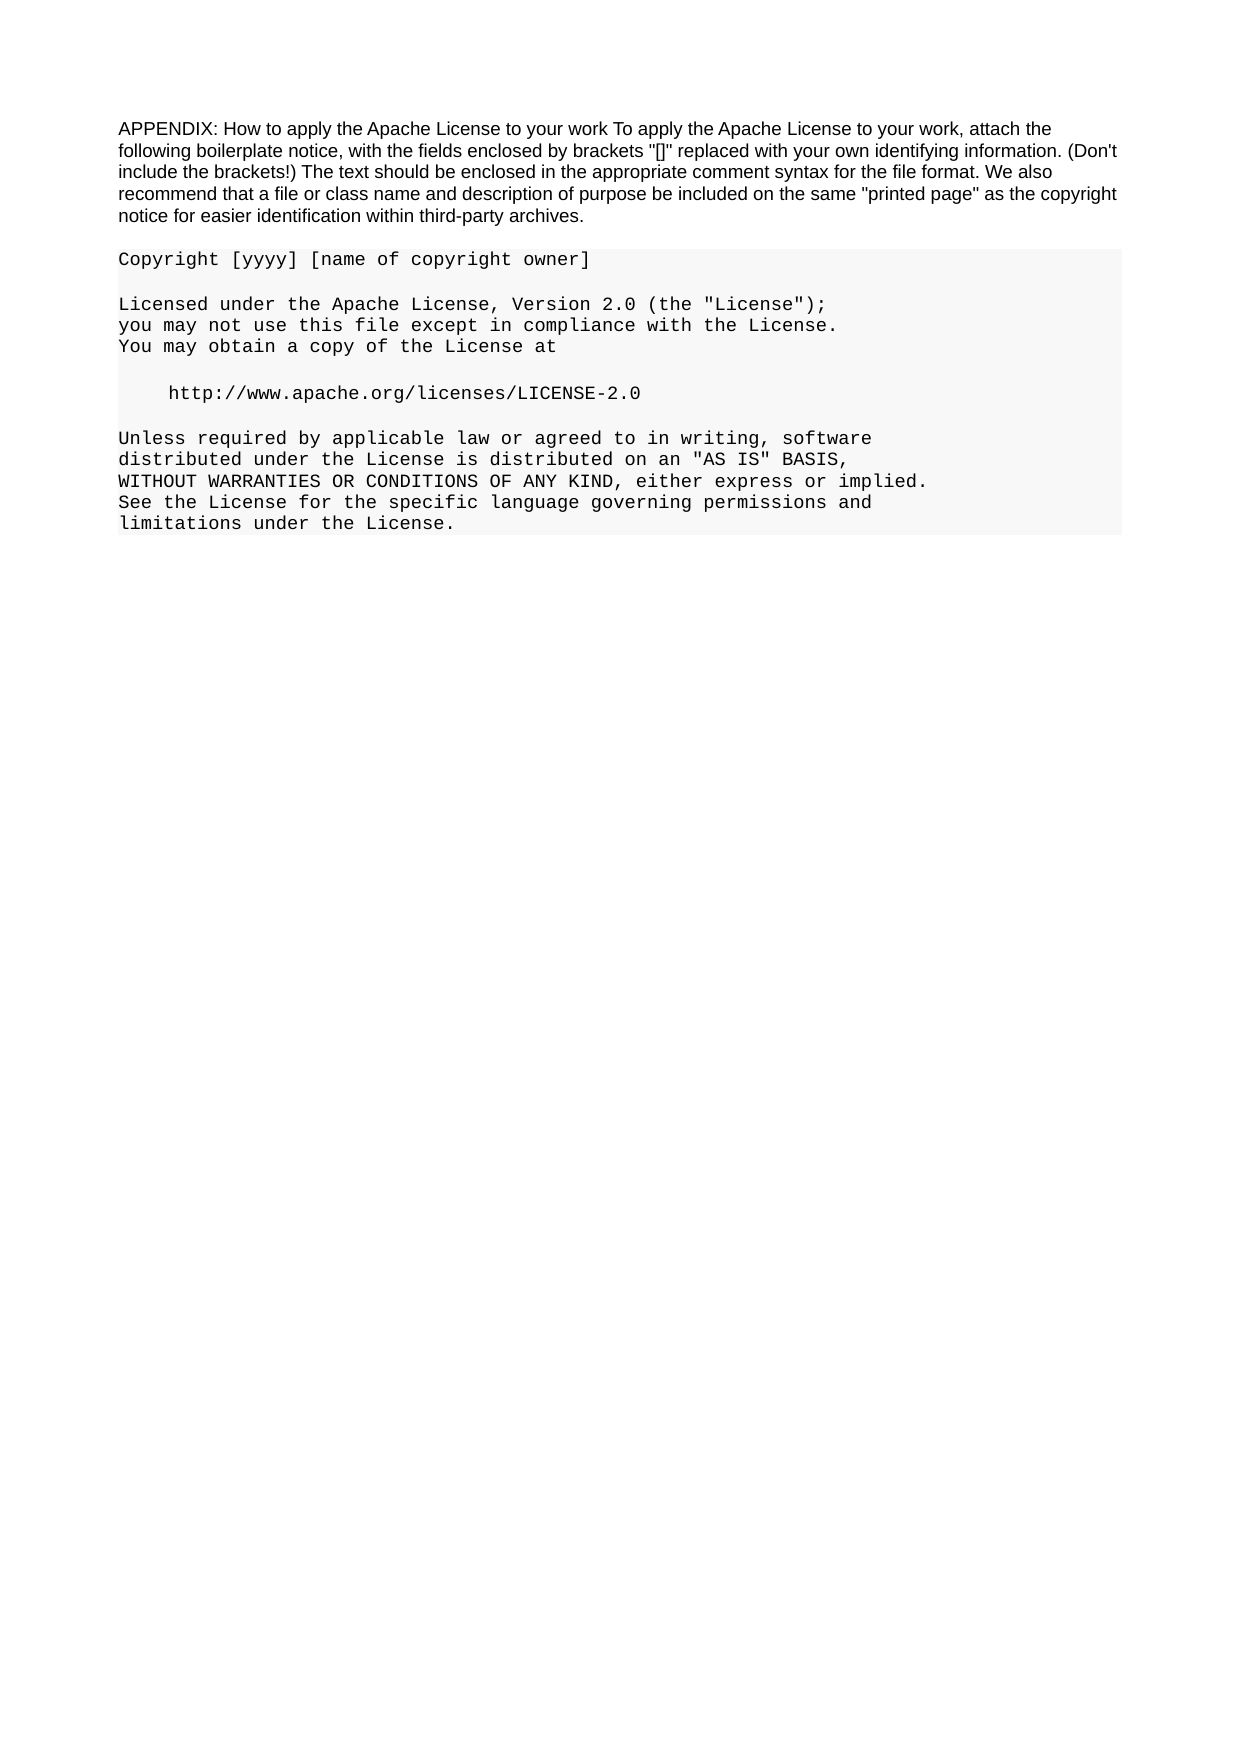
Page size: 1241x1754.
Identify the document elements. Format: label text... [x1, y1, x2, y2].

text WITHOUT WARRANTIES OR CONDITIONS OF ANY KIND, either express or implied. [118, 471, 1122, 493]
text You may obtain a copy of the License at [118, 337, 1122, 358]
text Copyright [yyyy] [name of copyright owner] [118, 249, 1122, 271]
text APPENDIX: How to apply the Apache License to your work To apply the Apache License to your work, attach the following boilerplate notice, with the fields enclosed by brackets "[]" replaced with your own identifying information. (Don't include the brackets!) The text should be enclosed in the appropriate comment syntax for the file format. We also recommend that a file or class name and description of purpose be included on the same "printed page" as the copyright notice for easier identification within third-party archives. [118, 118, 1122, 226]
text limitations under the License. [118, 514, 1122, 535]
text Licensed under the Apache License, Version 2.0 (the "License"); [118, 294, 1122, 316]
text See the License for the specific language governing permissions and [118, 493, 1122, 514]
text distributed under the License is distributed on an "AS IS" BASIS, [118, 450, 1122, 471]
text Unless required by applicable law or agreed to in writing, software [118, 429, 1122, 450]
text you may not use this file except in compliance with the License. [118, 316, 1122, 337]
text http://www.apache.org/licenses/LICENSE-2.0 [118, 382, 1122, 405]
